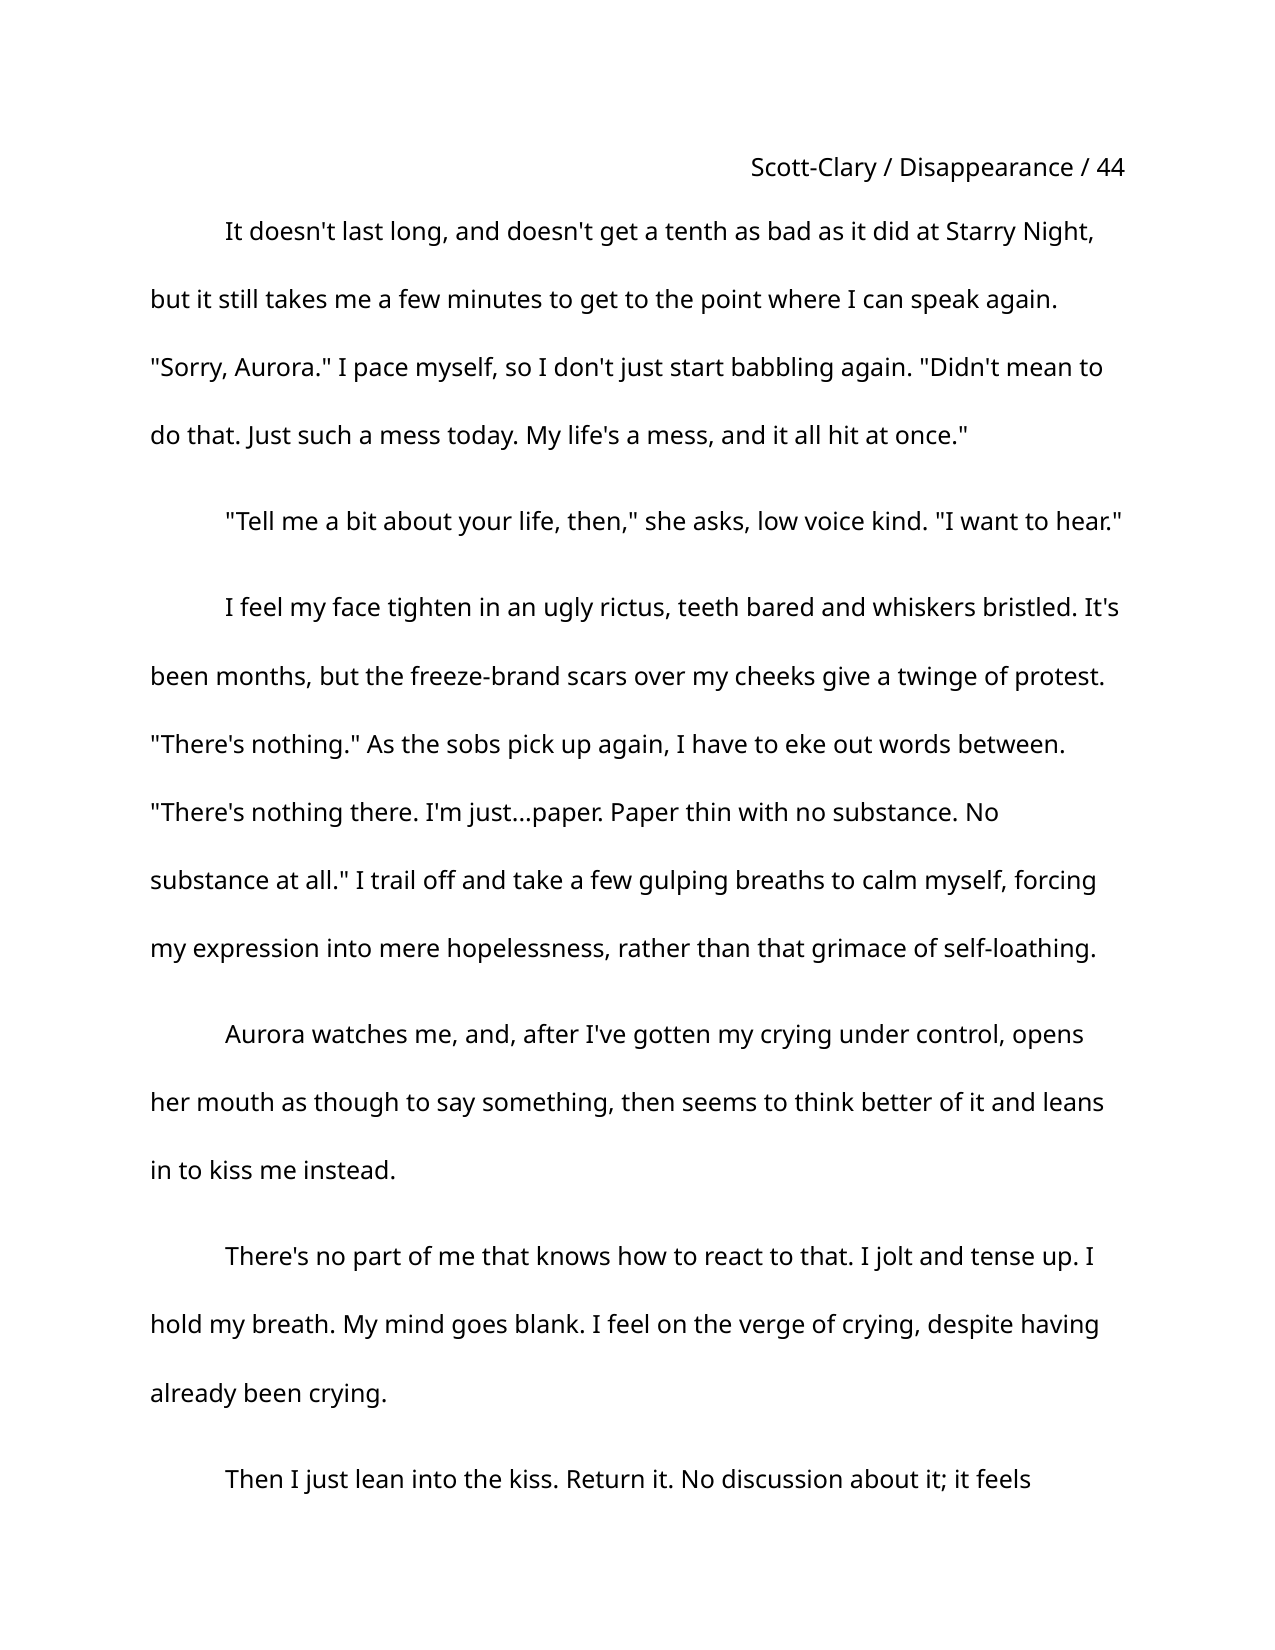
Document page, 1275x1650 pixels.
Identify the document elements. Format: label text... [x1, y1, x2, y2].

text "Tell me a bit about your life, then," she asks, low voice kind. "I want to hear." [150, 504, 1125, 538]
text There's no part of me that knows how to react to that. I jolt and tense up. I hold my breath. My mind goes blank. I feel on the verge of crying, despite having already been crying. [150, 1239, 1125, 1409]
text I feel my face tighten in an ugly rictus, teeth bared and whiskers bristled. It's been months, but the freeze-brand scars over my cheeks give a twinge of protest. "There's nothing." As the sobs pick up again, I have to eke out words between. "There's nothing there. I'm just...paper. Paper thin with no substance. No substance at all." I trail off and take a few gulping breaths to calm myself, forcing my expression into mere hopelessness, rather than that grimace of self-loathing. [150, 590, 1125, 965]
text Aurora watches me, and, after I've gotten my crying under control, opens her mouth as though to say something, then seems to think better of it and leans in to kiss me instead. [150, 1017, 1125, 1187]
text Then I just lean into the kiss. Return it. No discussion about it; it feels [150, 1461, 1125, 1495]
text It doesn't last long, and doesn't get a tenth as bad as it did at Starry Night, but it still takes me a few minutes to get to the point where I can speak again. "Sorry, Aurora." I pace myself, so I don't just start babbling again. "Didn't mean to do that. Just such a mess today. My life's a mess, and it all hit at once." [150, 213, 1125, 452]
